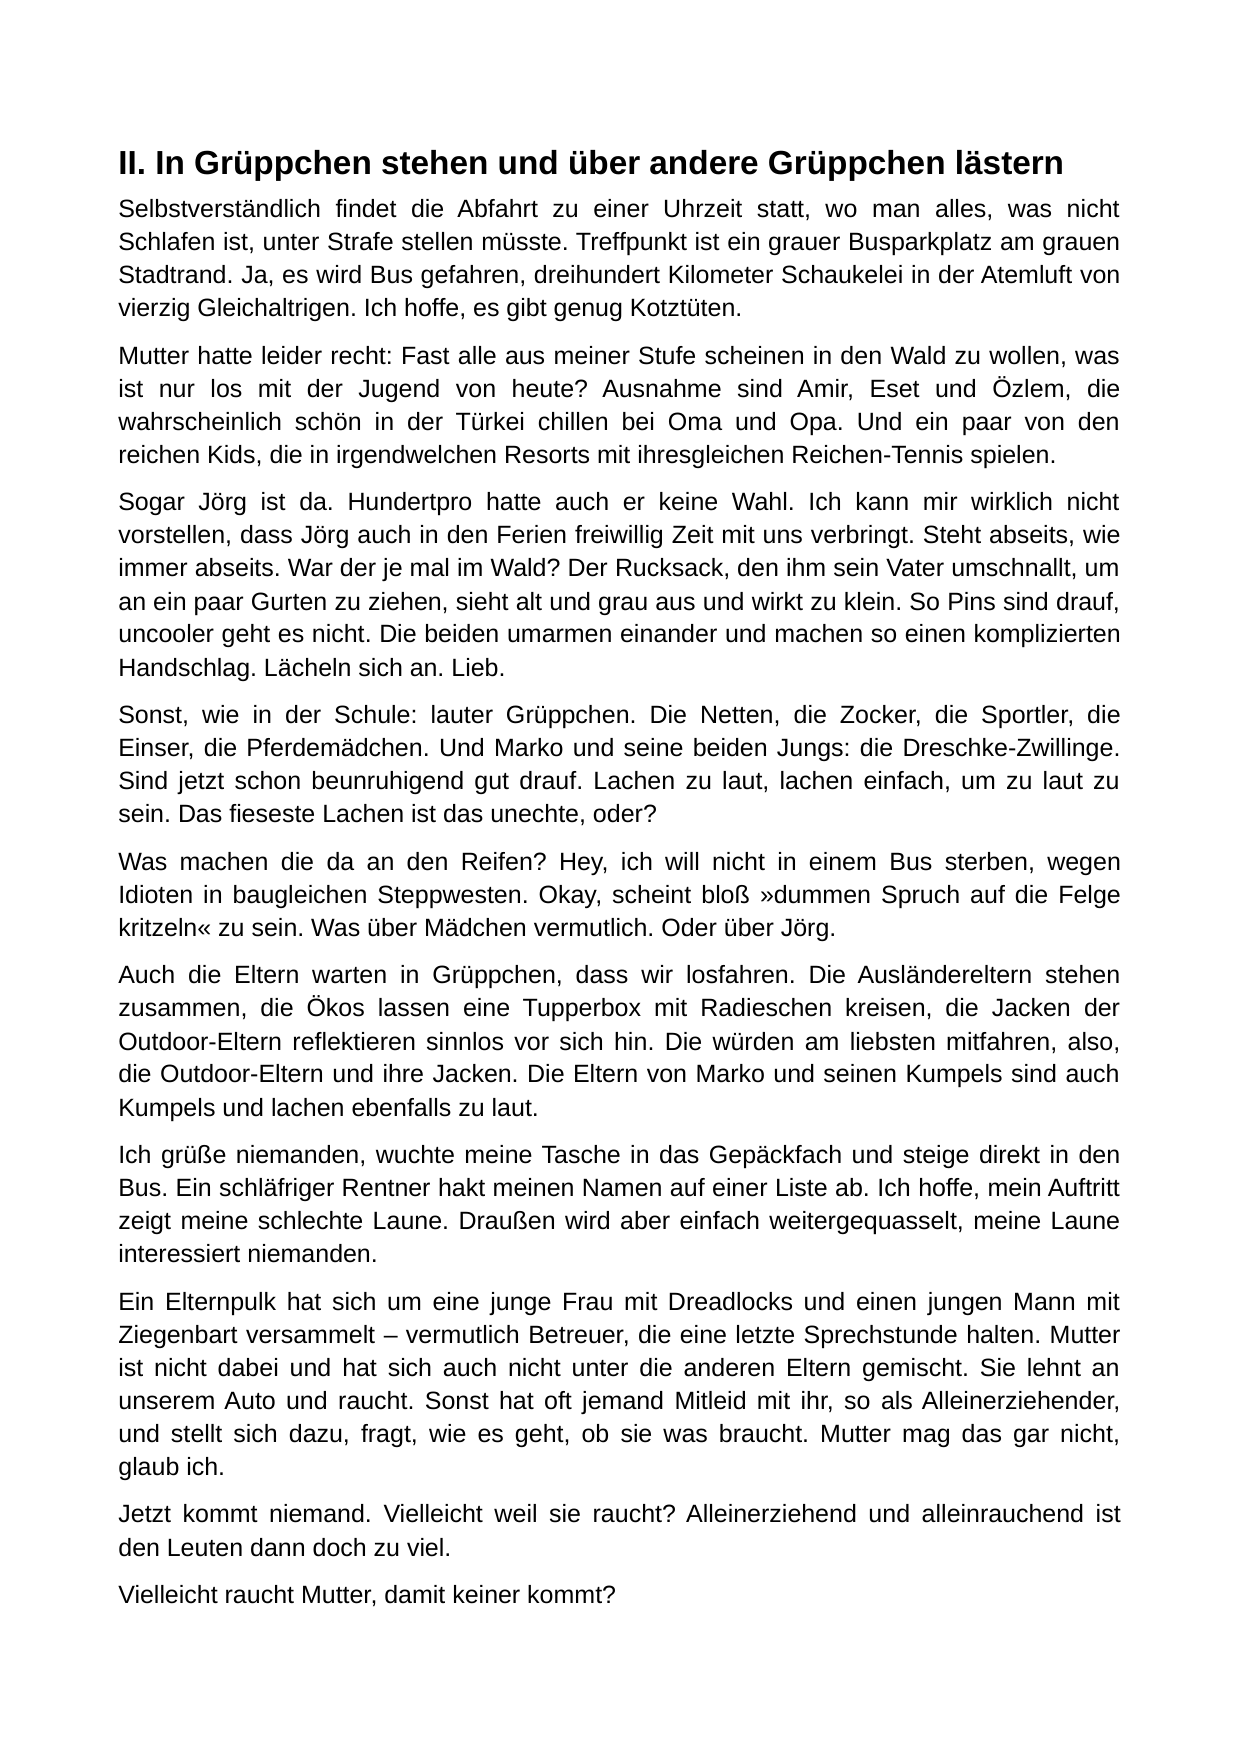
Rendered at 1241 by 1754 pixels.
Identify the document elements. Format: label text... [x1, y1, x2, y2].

text Mutter hatte leider recht: Fast alle aus meiner Stufe scheinen in den Wald zu wollen, was ist nur los mit der Jugend von heute? Ausnahme sind Amir, Eset und Özlem, die wahrscheinlich schön in der Türkei chillen bei Oma und Opa. Und ein paar von den reichen Kids, die in irgendwelchen Resorts mit ihresgleichen Reichen-Tennis spielen. [118, 341, 1122, 468]
text Was machen die da an den Reifen? Hey, ich will nicht in einem Bus sterben, wegen Idioten in baugleichen Steppwesten. Okay, scheint bloß »dummen Spruch auf die Felge kritzeln« zu sein. Was über Mädchen vermutlich. Oder über Jörg. [118, 847, 1122, 942]
text Sonst, wie in der Schule: lauter Grüppchen. Die Netten, die Zocker, die Sportler, die Einser, die Pferdemädchen. Und Marko und seine beiden Jungs: die Dreschke-Zwillinge. Sind jetzt schon beunruhigend gut drauf. Lachen zu laut, lachen einfach, um zu laut zu sein. Das fieseste Lachen ist das unechte, oder? [118, 700, 1122, 828]
text Ich grüße niemanden, wuchte meine Tasche in das Gepäckfach und steige direkt in den Bus. Ein schläfriger Rentner hakt meinen Namen auf einer Liste ab. Ich hoffe, mein Auftritt zeigt meine schlechte Laune. Draußen wird aber einfach weitergequasselt, meine Laune interessiert niemanden. [118, 1140, 1122, 1268]
text Jetzt kommt niemand. Vielleicht weil sie raucht? Alleinerziehend und alleinrauchend ist den Leuten dann doch zu viel. [118, 1499, 1122, 1561]
text Vielleicht raucht Mutter, damit keiner kommt? [118, 1580, 1122, 1609]
text Ein Elternpulk hat sich um eine junge Frau mit Dreadlocks und einen jungen Mann mit Ziegenbart versammelt – vermutlich Betreuer, die eine letzte Sprechstunde halten. Mutter ist nicht dabei und hat sich auch nicht unter die anderen Eltern gemischt. Sie lehnt an unserem Auto und raucht. Sonst hat oft jemand Mitleid mit ihr, so als Alleinerziehender, und stellt sich dazu, fragt, wie es geht, ob sie was braucht. Mutter mag das gar nicht, glaub ich. [118, 1287, 1122, 1481]
text Sogar Jörg ist da. Hundertpro hatte auch er keine Wahl. Ich kann mir wirklich nicht vorstellen, dass Jörg auch in den Ferien freiwillig Zeit mit uns verbringt. Steht abseits, wie immer abseits. War der je mal im Wald? Der Rucksack, den ihm sein Vater umschnallt, um an ein paar Gurten zu ziehen, sieht alt und grau aus und wirkt zu klein. So Pins sind drauf, uncooler geht es nicht. Die beiden umarmen einander und machen so einen komplizierten Handschlag. Lächeln sich an. Lieb. [118, 487, 1122, 681]
text Selbstverständlich findet die Abfahrt zu einer Uhrzeit statt, wo man alles, was nicht Schlafen ist, unter Strafe stellen müsste. Treffpunkt ist ein grauer Busparkplatz am grauen Stadtrand. Ja, es wird Bus gefahren, dreihundert Kilometer Schaukelei in der Atemluft von vierzig Gleichaltrigen. Ich hoffe, es gibt genug Kotztüten. [118, 194, 1122, 322]
subtitle II. In Grüppchen stehen und über andere Grüppchen lästern [118, 143, 1122, 182]
text Auch die Eltern warten in Grüppchen, dass wir losfahren. Die Ausländereltern stehen zusammen, die Ökos lassen eine Tupperbox mit Radieschen kreisen, die Jacken der Outdoor-Eltern reflektieren sinnlos vor sich hin. Die würden am liebsten mitfahren, also, die Outdoor-Eltern und ihre Jacken. Die Eltern von Marko und seinen Kumpels sind auch Kumpels und lachen ebenfalls zu laut. [118, 960, 1122, 1121]
